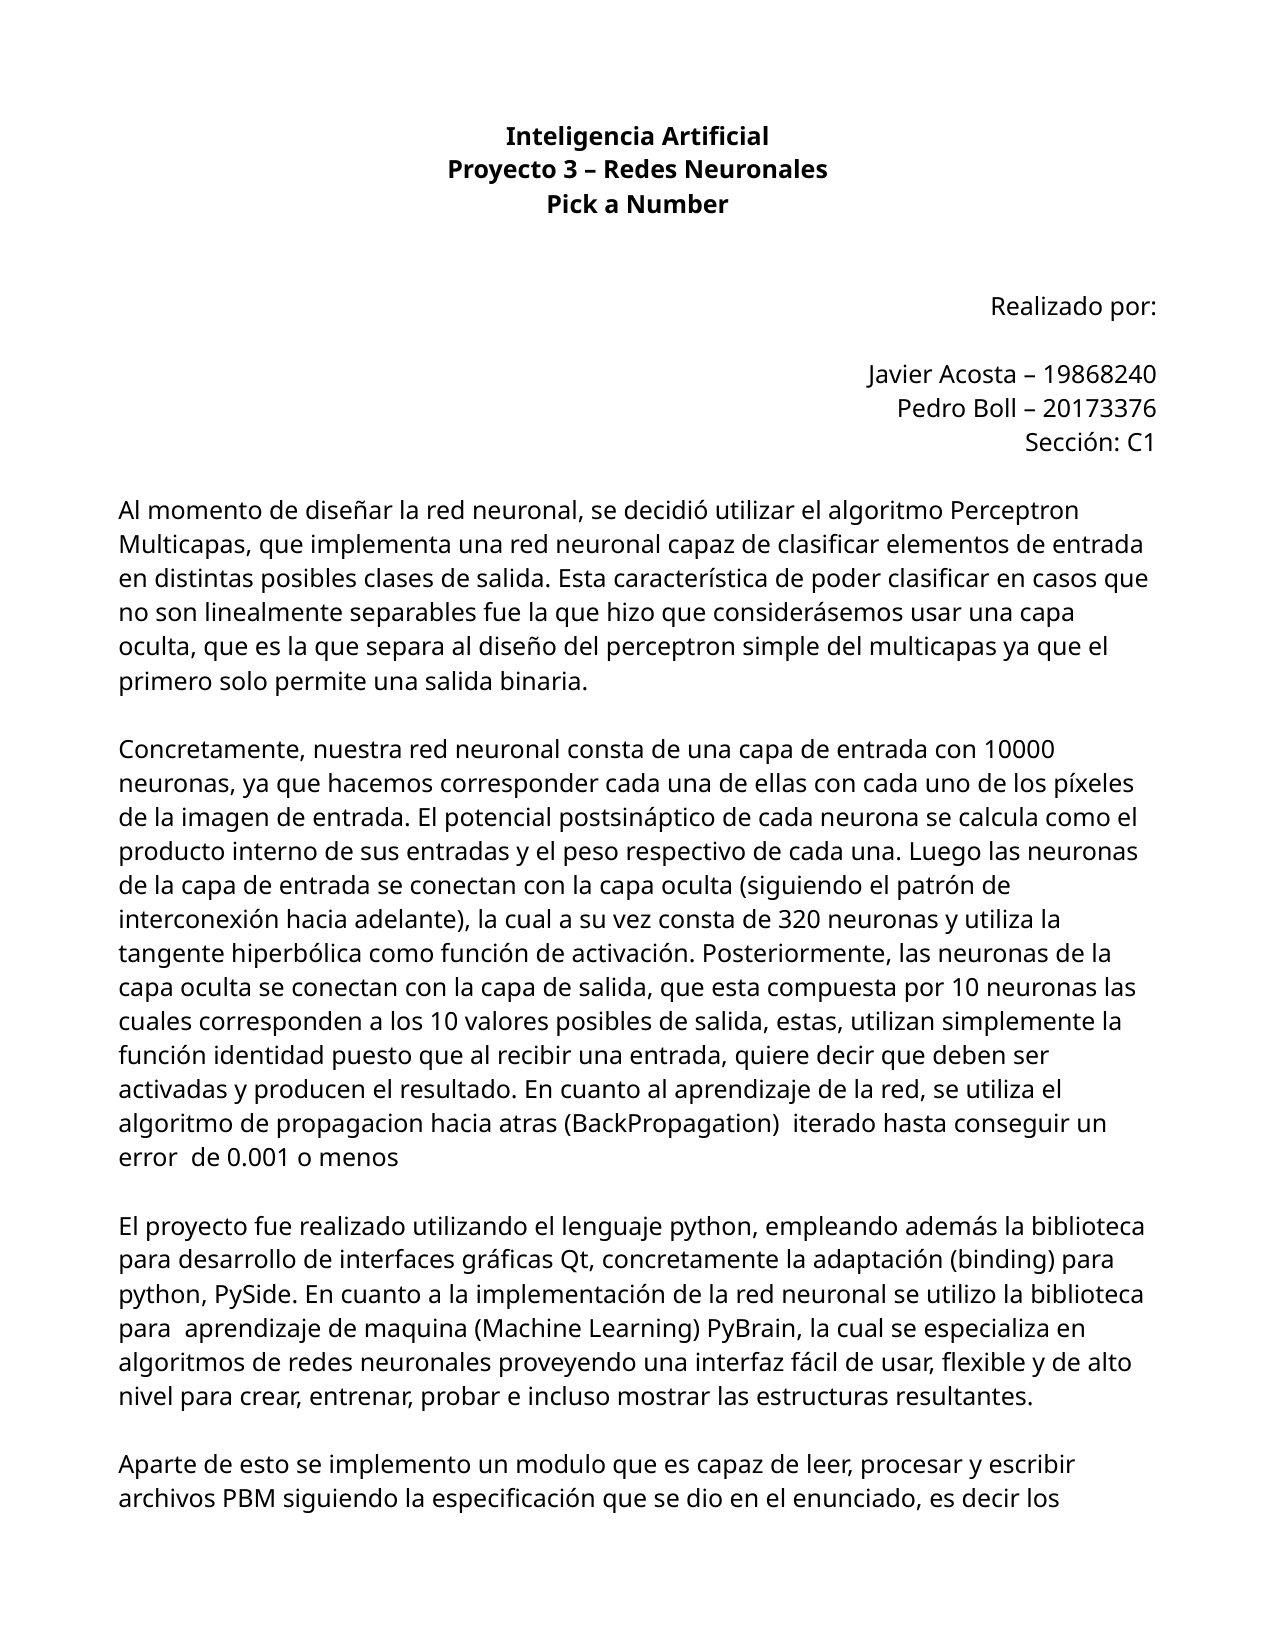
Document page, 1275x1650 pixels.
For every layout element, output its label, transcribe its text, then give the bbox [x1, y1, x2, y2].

text Aparte de esto se implemento un modulo que es capaz de leer, procesar y escribir archivos PBM siguiendo la especificación que se dio en el enunciado, es decir los [118, 1447, 1157, 1515]
text Al momento de diseñar la red neuronal, se decidió utilizar el algoritmo Perceptron Multicapas, que implementa una red neuronal capaz de clasificar elementos de entrada en distintas posibles clases de salida. Esta característica de poder clasificar en casos que no son linealmente separables fue la que hizo que considerásemos usar una capa oculta, que es la que separa al diseño del perceptron simple del multicapas ya que el primero solo permite una salida binaria. [118, 493, 1157, 697]
text Pick a Number [118, 186, 1157, 220]
text Proyecto 3 – Redes Neuronales [118, 152, 1157, 186]
text Concretamente, nuestra red neuronal consta de una capa de entrada con 10000 neuronas, ya que hacemos corresponder cada una de ellas con cada uno de los píxeles de la imagen de entrada. El potencial postsináptico de cada neurona se calcula como el producto interno de sus entradas y el peso respectivo de cada una. Luego las neuronas de la capa de entrada se conectan con la capa oculta (siguiendo el patrón de interconexión hacia adelante), la cual a su vez consta de 320 neuronas y utiliza la tangente hiperbólica como función de activación. Posteriormente, las neuronas de la capa oculta se conectan con la capa de salida, que esta compuesta por 10 neuronas las cuales corresponden a los 10 valores posibles de salida, estas, utilizan simplemente la función identidad puesto que al recibir una entrada, quiere decir que deben ser activadas y producen el resultado. En cuanto al aprendizaje de la red, se utiliza el algoritmo de propagacion hacia atras (BackPropagation) iterado hasta conseguir un error de 0.001 o menos [118, 731, 1157, 1174]
text Javier Acosta – 19868240 [118, 357, 1157, 391]
text Pedro Boll – 20173376 [118, 391, 1157, 425]
text Realizado por: [118, 288, 1157, 322]
text Sección: C1 [118, 425, 1157, 459]
text Inteligencia Artificial [118, 118, 1157, 152]
text El proyecto fue realizado utilizando el lenguaje python, empleando además la biblioteca para desarrollo de interfaces gráficas Qt, concretamente la adaptación (binding) para python, PySide. En cuanto a la implementación de la red neuronal se utilizo la biblioteca para aprendizaje de maquina (Machine Learning) PyBrain, la cual se especializa en algoritmos de redes neuronales proveyendo una interfaz fácil de usar, flexible y de alto nivel para crear, entrenar, probar e incluso mostrar las estructuras resultantes. [118, 1208, 1157, 1412]
